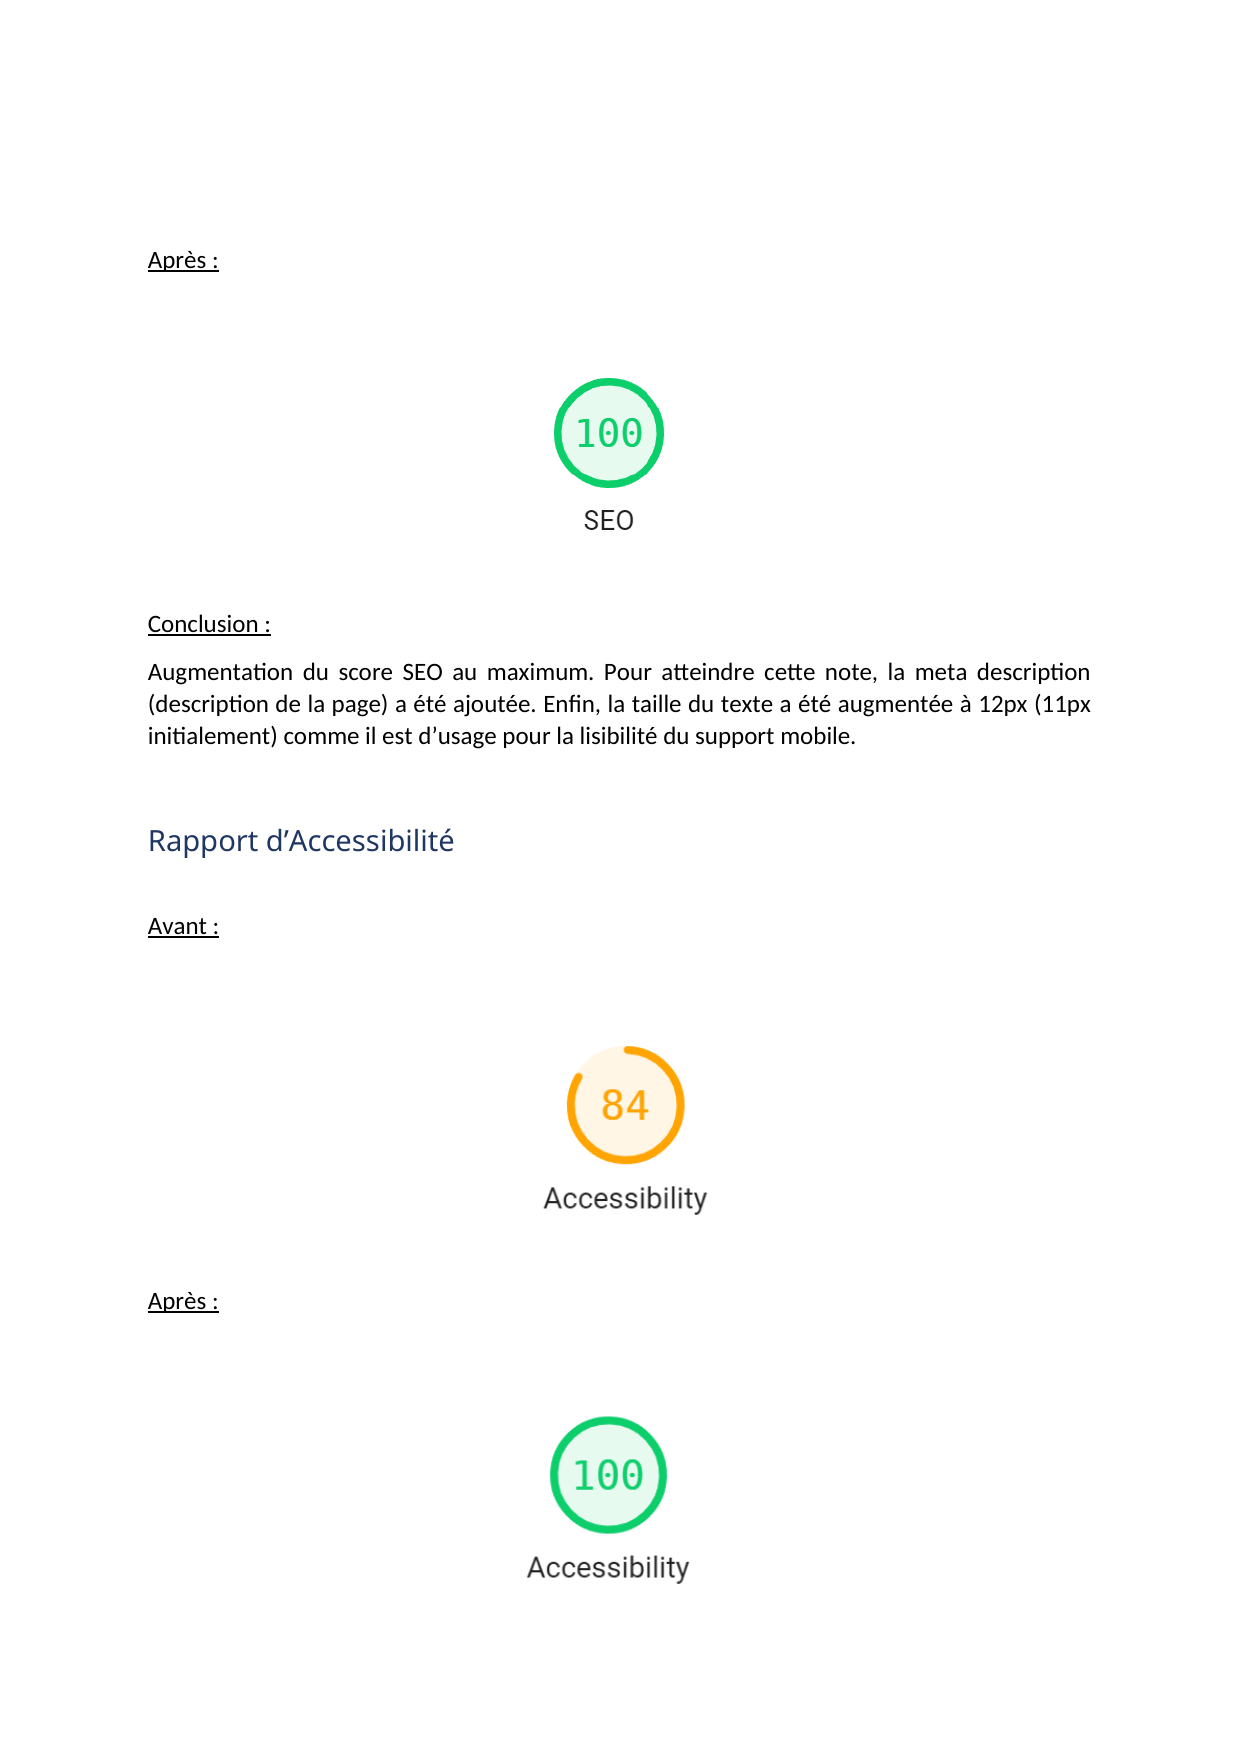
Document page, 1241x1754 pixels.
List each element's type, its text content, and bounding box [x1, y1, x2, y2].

text Avant : [148, 910, 1093, 941]
text Conclusion : [148, 608, 1093, 639]
subtitle Rapport d’Accessibilité [148, 821, 1093, 860]
text Après : [148, 1285, 1093, 1316]
text Après : [148, 244, 1093, 275]
text Augmentation du score SEO au maximum. Pour atteindre cette note, la meta description (description de la page) a été ajoutée. Enfin, la taille du texte a été augmentée à 12px (11px initialement) comme il est d’usage pour la lisibilité du support mobile. [148, 657, 1093, 750]
